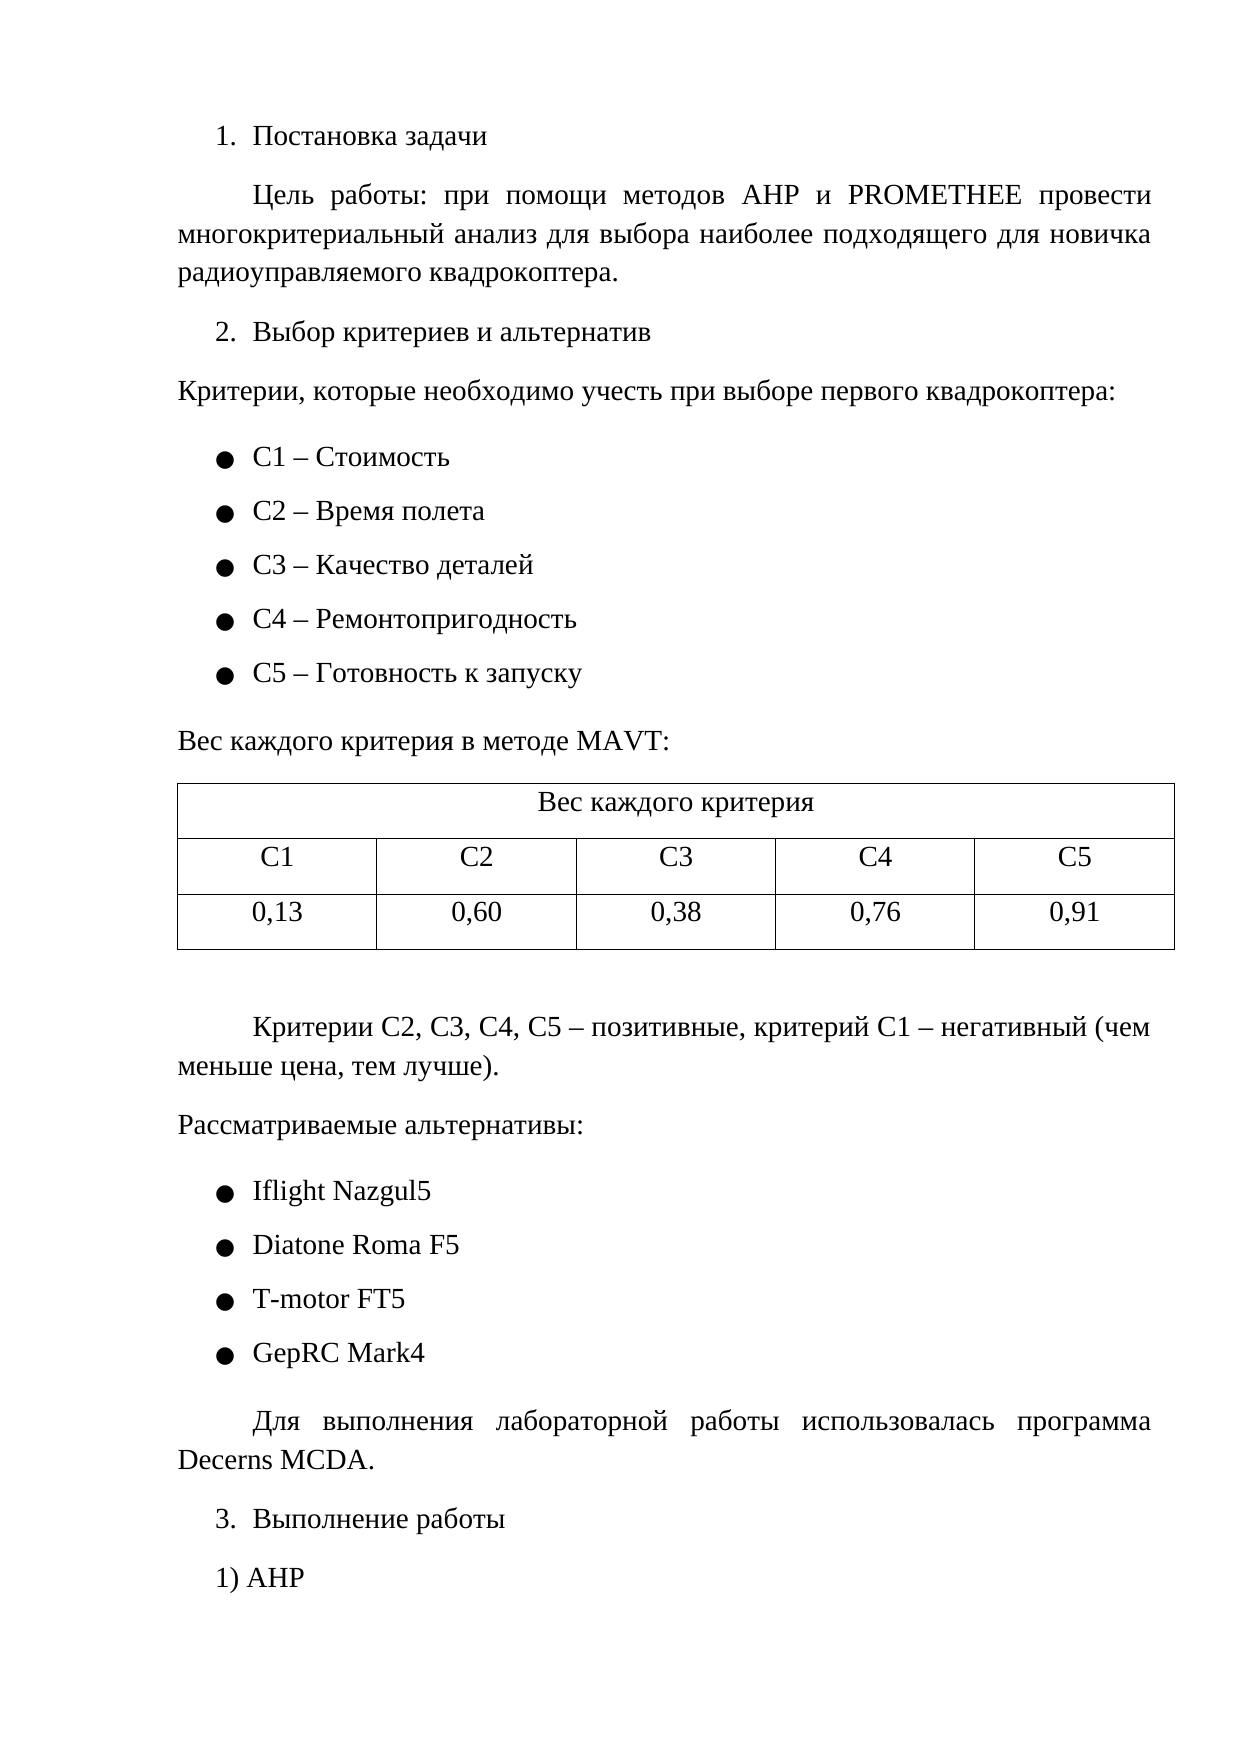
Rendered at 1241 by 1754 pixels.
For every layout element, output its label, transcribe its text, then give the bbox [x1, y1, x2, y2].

table_cell C5 [975, 839, 1174, 893]
text Для выполнения лабораторной работы использовалась программа Decerns MCDA. [177, 1403, 1152, 1475]
list GepRC Mark4 [215, 1328, 1152, 1376]
list Diatone Roma F5 [215, 1221, 1152, 1268]
list 1) AHP [215, 1561, 1152, 1594]
table_cell 0,13 [178, 895, 376, 949]
list C5 – Готовность к запуску [215, 648, 1152, 696]
table_cell C4 [776, 839, 974, 893]
list Выполнение работы [215, 1501, 1152, 1535]
table_cell 0,60 [377, 895, 576, 949]
table_cell 0,76 [776, 895, 974, 949]
text Критерии C2, C3, С4, C5 – позитивные, критерий C1 – негативный (чем меньше цена, тем лучше). [177, 1009, 1152, 1081]
table_cell C3 [577, 839, 775, 893]
list C3 – Качество деталей [215, 541, 1152, 588]
list C2 – Время полета [215, 487, 1152, 534]
list T-motor FT5 [215, 1274, 1152, 1322]
list C4 – Ремонтопригодность [215, 594, 1152, 642]
text Вес каждого критерия в методе MAVT: [177, 723, 1152, 757]
list Выбор критериев и альтернатив [215, 314, 1152, 347]
table_cell C1 [178, 839, 376, 893]
list Iflight Nazgul5 [215, 1167, 1152, 1214]
table_cell 0,38 [577, 895, 775, 949]
text Цель работы: при помощи методов AHP и PROMETHEE провести многокритериальный анализ для выбора наиболее подходящего для новичка радиоуправляемого квадрокоптера. [177, 177, 1152, 288]
list Постановка задачи [215, 118, 1152, 152]
table_header Вес каждого критерия [178, 784, 1174, 838]
table_cell 0,91 [975, 895, 1174, 949]
table_cell C2 [377, 839, 576, 893]
text Рассматриваемые альтернативы: [177, 1107, 1152, 1141]
list C1 – Стоимость [215, 433, 1152, 480]
text Критерии, которые необходимо учесть при выборе первого квадрокоптера: [177, 373, 1152, 407]
